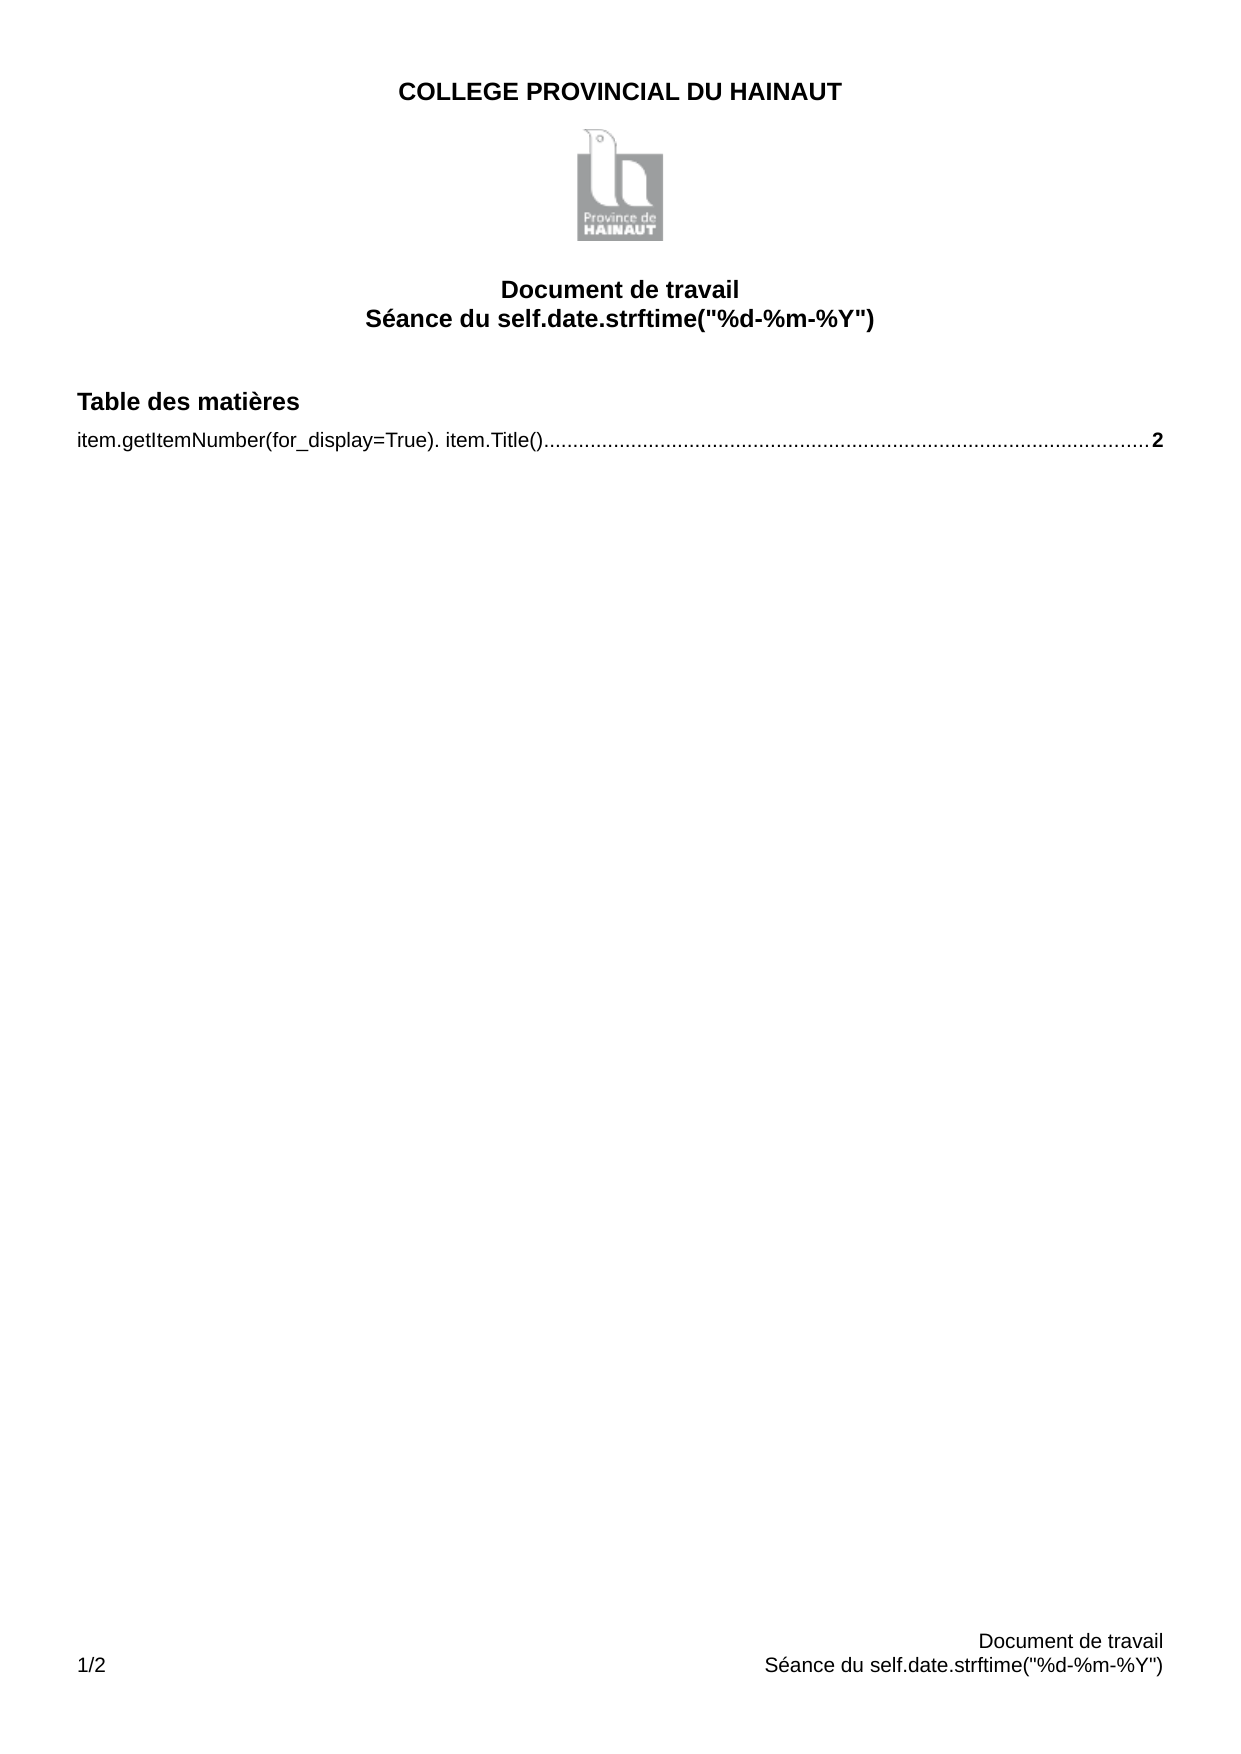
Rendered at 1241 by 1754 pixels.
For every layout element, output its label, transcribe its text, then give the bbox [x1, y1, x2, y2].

subtitle Table des matières [77, 387, 1163, 416]
text COLLEGE PROVINCIAL DU HAINAUT [77, 77, 1163, 106]
text Document de travail Séance du self.date.strftime("%d-%m-%Y") [77, 276, 1163, 333]
text item.getItemNumber(for_display=True). item.Title() 2 [77, 428, 1163, 452]
picture [577, 129, 664, 241]
